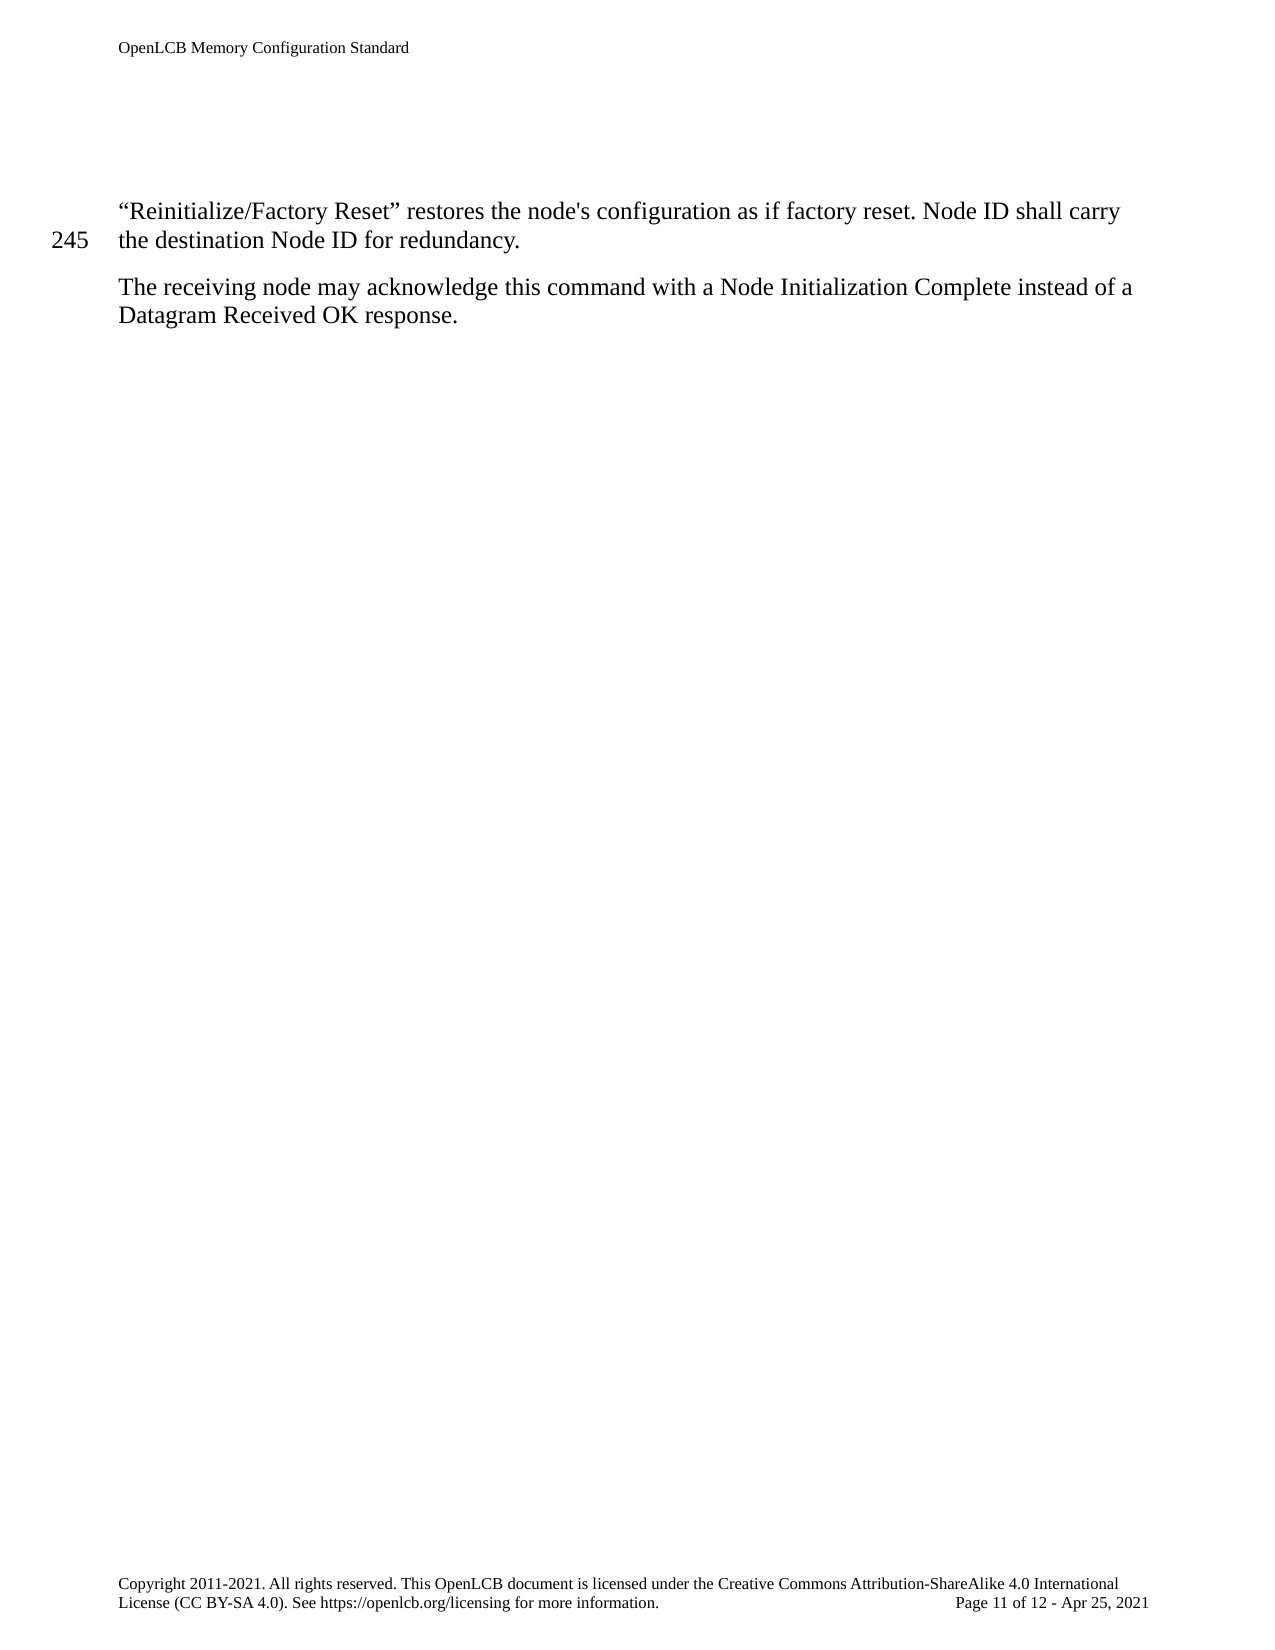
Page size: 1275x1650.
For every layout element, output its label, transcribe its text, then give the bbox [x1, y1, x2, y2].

text “Reinitialize/Factory Reset” restores the node's configuration as if factory reset. Node ID shall carry the destination Node ID for redundancy. [118, 196, 1157, 254]
text The receiving node may acknowledge this command with a Node Initialization Complete instead of a Datagram Received OK response. [118, 272, 1157, 329]
